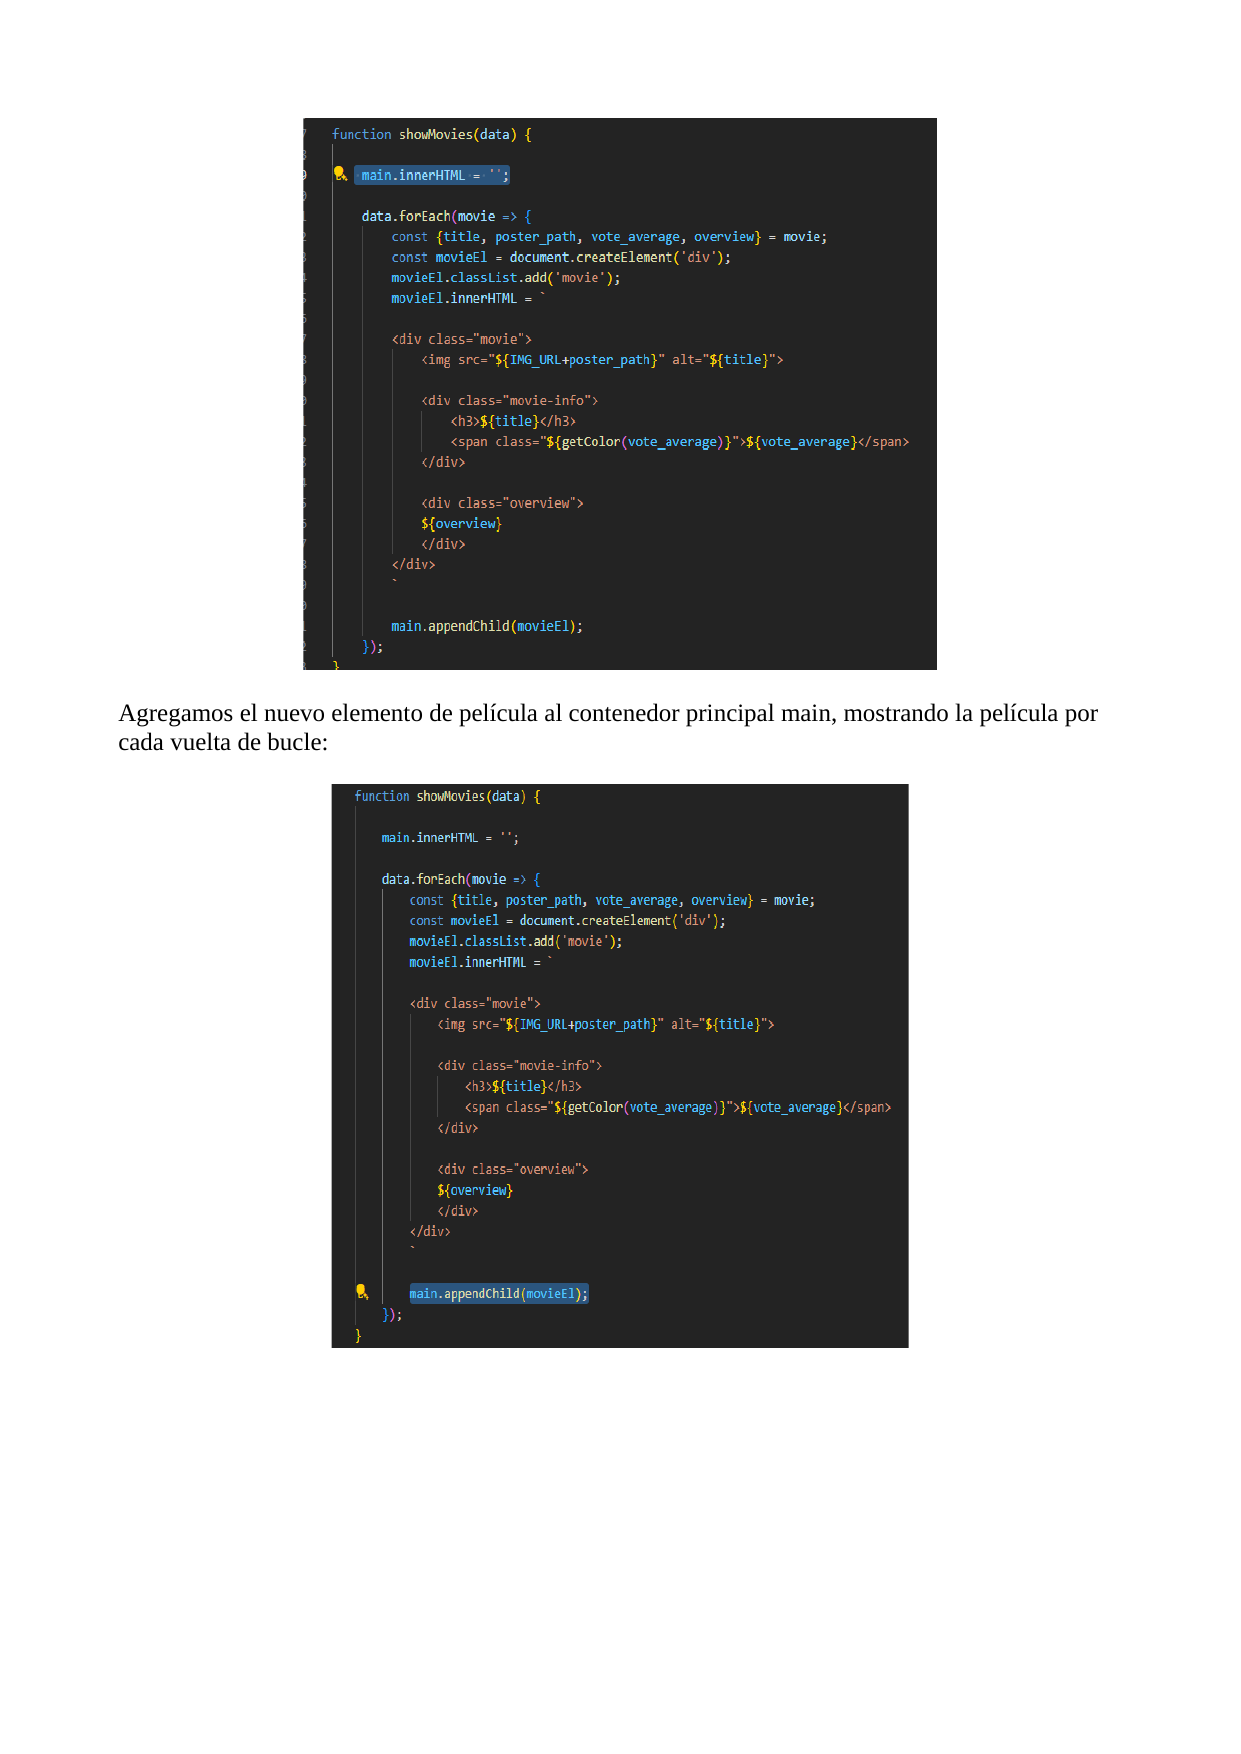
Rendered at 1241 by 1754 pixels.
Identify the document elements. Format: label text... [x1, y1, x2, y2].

text Agregamos el nuevo elemento de película al contenedor principal main, mostrando la película por cada vuelta de bucle: [118, 698, 1122, 756]
picture [303, 118, 937, 670]
picture [331, 784, 909, 1348]
